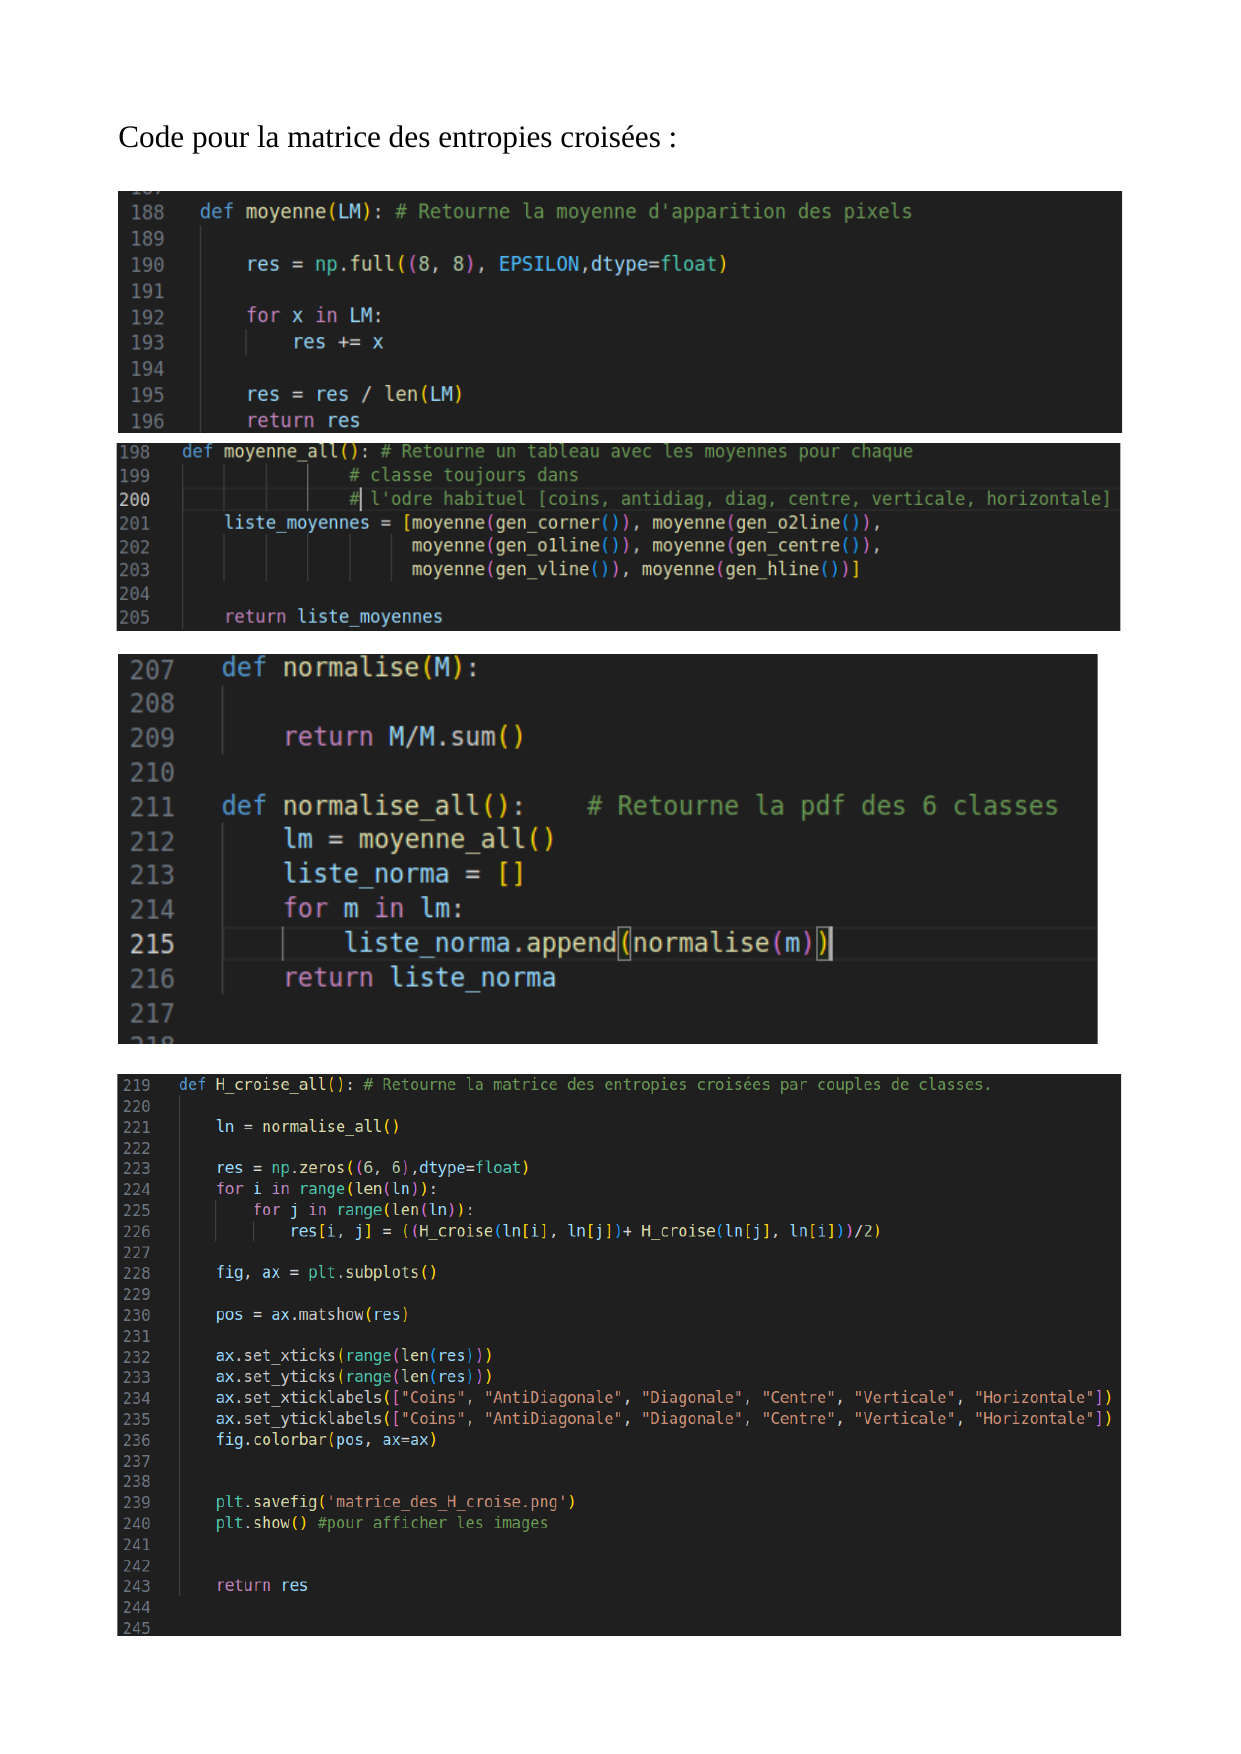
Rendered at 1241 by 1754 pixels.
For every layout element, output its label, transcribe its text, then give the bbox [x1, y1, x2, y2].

text Code pour la matrice des entropies croisées : [118, 118, 1122, 154]
picture [118, 191, 1123, 433]
picture [118, 654, 1098, 1044]
picture [117, 1074, 1122, 1636]
picture [116, 443, 1121, 631]
